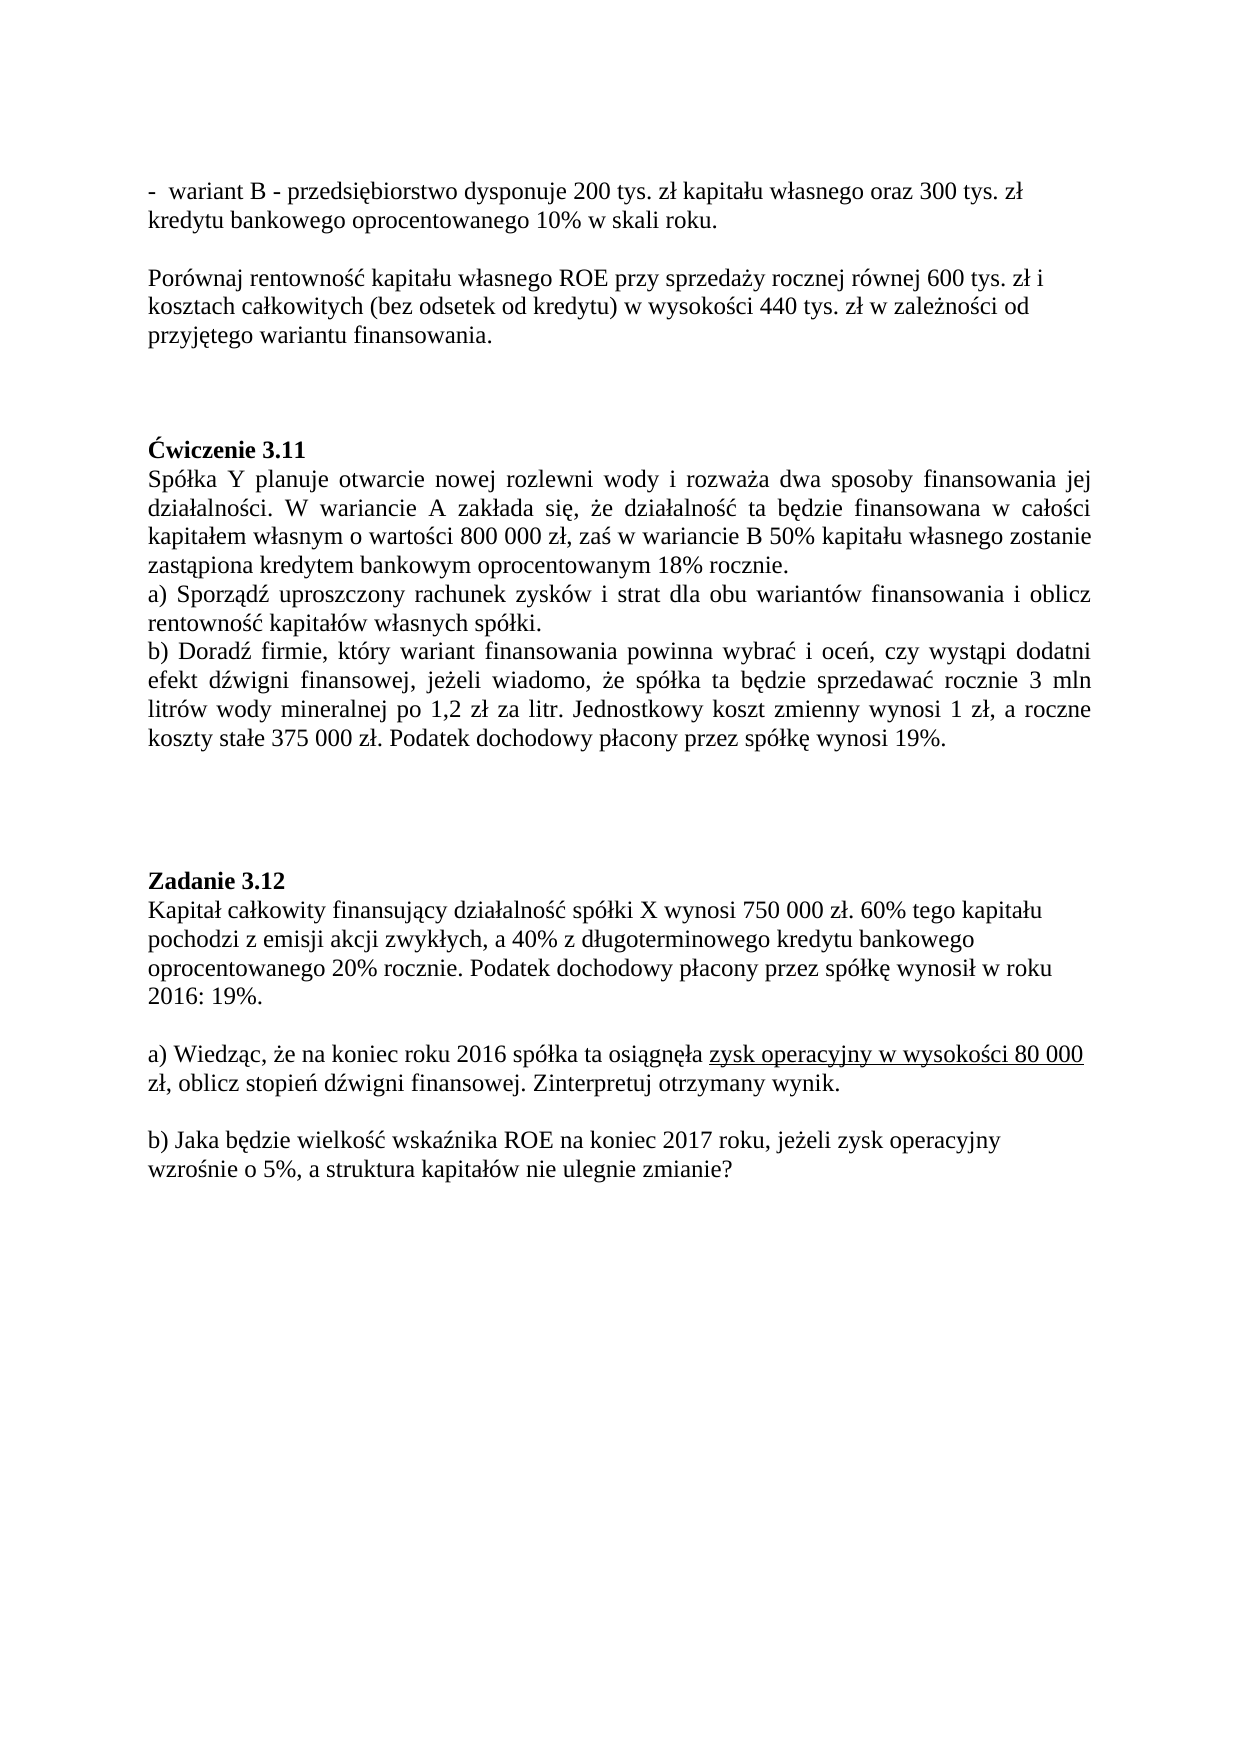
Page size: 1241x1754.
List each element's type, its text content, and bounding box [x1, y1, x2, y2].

text b) Doradź firmie, który wariant finansowania powinna wybrać i oceń, czy wystąpi dodatni efekt dźwigni finansowej, jeżeli wiadomo, że spółka ta będzie sprzedawać rocznie 3 mln litrów wody mineralnej po 1,2 zł za litr. Jednostkowy koszt zmienny wynosi 1 zł, a roczne koszty stałe 375 000 zł. Podatek dochodowy płacony przez spółkę wynosi 19%. [148, 636, 1093, 751]
text Zadanie 3.12 [148, 866, 1093, 895]
subtitle Ćwiczenie 3.11 [148, 435, 1093, 464]
text Kapitał całkowity finansujący działalność spółki X wynosi 750 000 zł. 60% tego kapitału pochodzi z emisji akcji zwykłych, a 40% z długoterminowego kredytu bankowego oprocentowanego 20% rocznie. Podatek dochodowy płacony przez spółkę wynosił w roku 2016: 19%. [148, 895, 1093, 1010]
text Spółka Y planuje otwarcie nowej rozlewni wody i rozważa dwa sposoby finansowania jej działalności. W wariancie A zakłada się, że działalność ta będzie finansowana w całości kapitałem własnym o wartości 800 000 zł, zaś w wariancie B 50% kapitału własnego zostanie zastąpiona kredytem bankowym oprocentowanym 18% rocznie. [148, 464, 1093, 579]
text - wariant B - przedsiębiorstwo dysponuje 200 tys. zł kapitału własnego oraz 300 tys. zł kredytu bankowego oprocentowanego 10% w skali roku. [148, 148, 1093, 234]
text b) Jaka będzie wielkość wskaźnika ROE na koniec 2017 roku, jeżeli zysk operacyjny wzrośnie o 5%, a struktura kapitałów nie ulegnie zmianie? [148, 1125, 1093, 1183]
text a) Sporządź uproszczony rachunek zysków i strat dla obu wariantów finansowania i oblicz rentowność kapitałów własnych spółki. [148, 579, 1093, 636]
text Porównaj rentowność kapitału własnego ROE przy sprzedaży rocznej równej 600 tys. zł i kosztach całkowitych (bez odsetek od kredytu) w wysokości 440 tys. zł w zależności od przyjętego wariantu finansowania. [148, 234, 1093, 349]
text a) Wiedząc, że na koniec roku 2016 spółka ta osiągnęła zysk operacyjny w wysokości 80 000 zł, oblicz stopień dźwigni finansowej. Zinterpretuj otrzymany wynik. [148, 1039, 1093, 1096]
